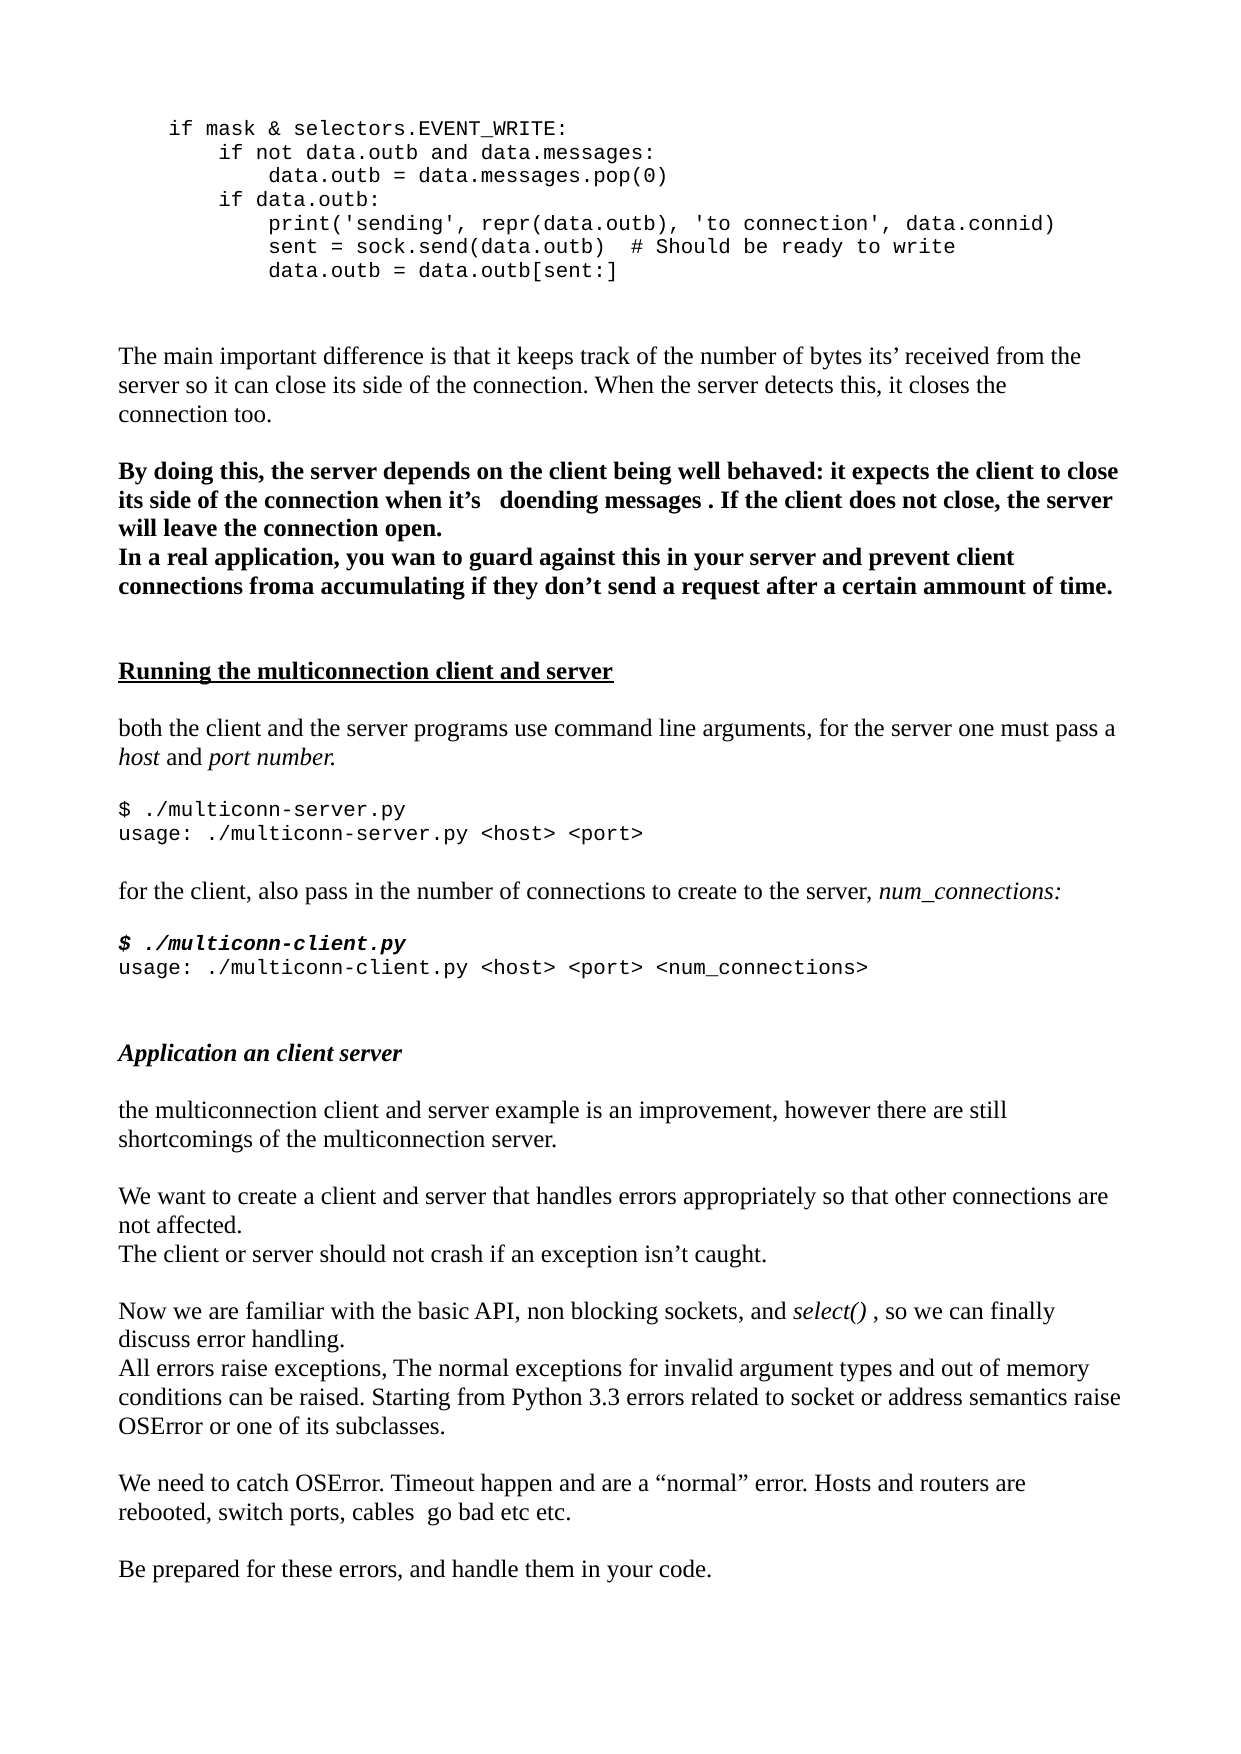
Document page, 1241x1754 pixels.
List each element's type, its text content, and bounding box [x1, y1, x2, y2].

text Now we are familiar with the basic API, non blocking sockets, and select() , so we can finally discuss error handling. [118, 1296, 1122, 1353]
text data.outb = data.messages.pop(0) [118, 165, 1122, 189]
text both the client and the server programs use command line arguments, for the server one must pass a host and port number. [118, 713, 1122, 771]
text $ ./multiconn-client.py [118, 933, 1122, 957]
text By doing this, the server depends on the client being well behaved: it expects the client to close its side of the connection when it’s doending messages . If the client does not close, the server will leave the connection open. [118, 456, 1122, 542]
text Running the multiconnection client and server [118, 656, 1122, 685]
text if not data.outb and data.messages: [118, 142, 1122, 165]
text All errors raise exceptions, The normal exceptions for invalid argument types and out of memory conditions can be raised. Starting from Python 3.3 errors related to socket or address semantics raise OSError or one of its subclasses. [118, 1353, 1122, 1439]
text data.outb = data.outb[sent:] [118, 260, 1122, 284]
text if data.outb: [118, 189, 1122, 213]
text if mask & selectors.EVENT_WRITE: [118, 118, 1122, 142]
text We want to create a client and server that handles errors appropriately so that other connections are not affected. [118, 1181, 1122, 1239]
text print('sending', repr(data.outb), 'to connection', data.connid) [118, 213, 1122, 236]
text sent = sock.send(data.outb) # Should be ready to write [118, 236, 1122, 260]
text usage: ./multiconn-server.py <host> <port> [118, 823, 1122, 847]
text The client or server should not crash if an exception isn’t caught. [118, 1239, 1122, 1267]
text $ ./multiconn-server.py [118, 799, 1122, 823]
text the multiconnection client and server example is an improvement, however there are still shortcomings of the multiconnection server. [118, 1095, 1122, 1153]
text In a real application, you wan to guard against this in your server and prevent client connections froma accumulating if they don’t send a request after a certain ammount of time. [118, 542, 1122, 600]
text Be prepared for these errors, and handle them in your code. [118, 1554, 1122, 1582]
text The main important difference is that it keeps track of the number of bytes its’ received from the server so it can close its side of the connection. When the server detects this, it closes the connection too. [118, 341, 1122, 428]
text We need to catch OSError. Timeout happen and are a “normal” error. Hosts and routers are rebooted, switch ports, cables go bad etc etc. [118, 1468, 1122, 1525]
text Application an client server [118, 1038, 1122, 1067]
text for the client, also pass in the number of connections to create to the server, num_connections: [118, 876, 1122, 905]
text usage: ./multiconn-client.py <host> <port> <num_connections> [118, 957, 1122, 981]
